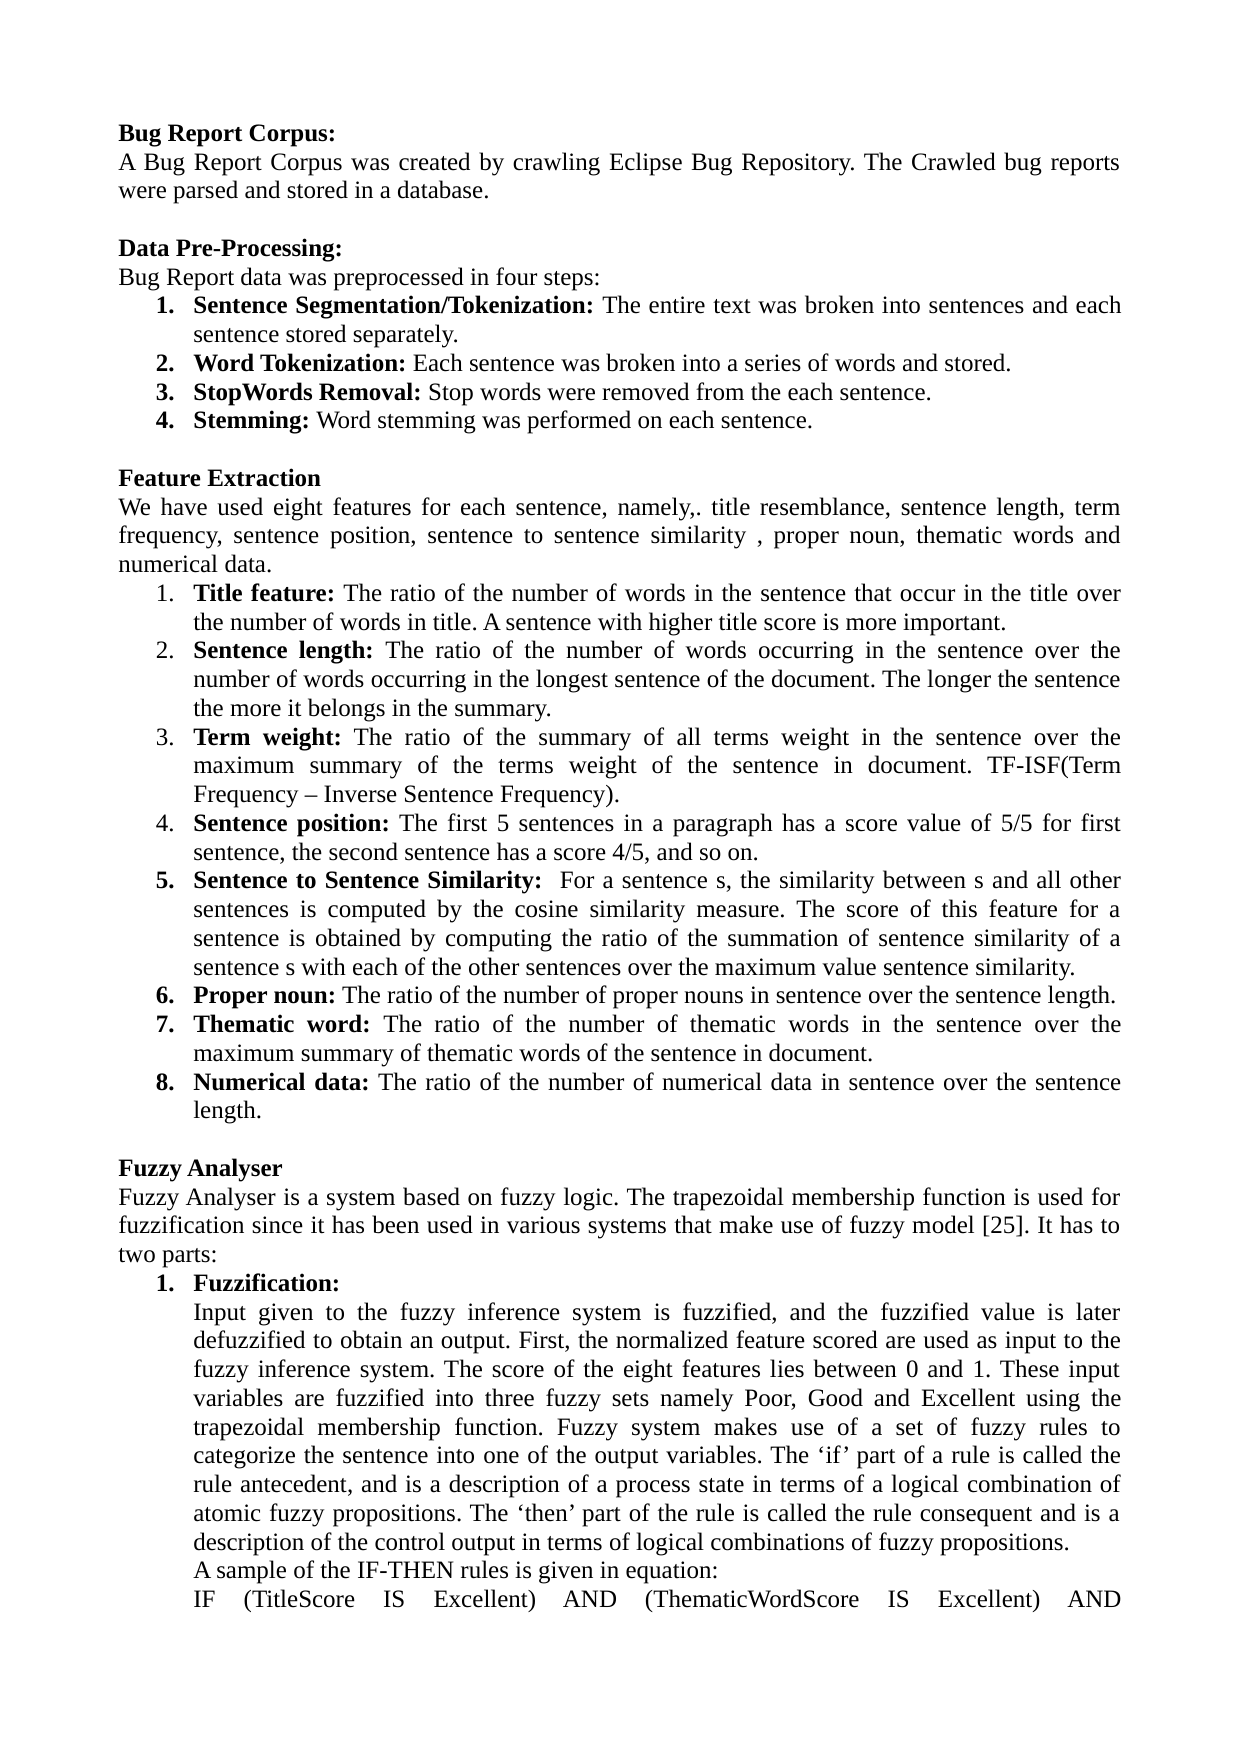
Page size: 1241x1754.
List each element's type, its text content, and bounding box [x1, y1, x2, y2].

text Fuzzy Analyser is a system based on fuzzy logic. The trapezoidal membership function is used for fuzzification since it has been used in various systems that make use of fuzzy model [25]. It has to two parts: [118, 1182, 1122, 1268]
list Sentence length: The ratio of the number of words occurring in the sentence over the number of words occurring in the longest sentence of the document. The longer the sentence the more it belongs in the summary. [156, 636, 1122, 722]
list Stemming: Word stemming was performed on each sentence. [156, 406, 1122, 434]
list Input given to the fuzzy inference system is fuzzified, and the fuzzified value is later defuzzified to obtain an output. First, the normalized feature scored are used as input to the fuzzy inference system. The score of the eight features lies between 0 and 1. These input variables are fuzzified into three fuzzy sets namely Poor, Good and Excellent using the trapezoidal membership function. Fuzzy system makes use of a set of fuzzy rules to categorize the sentence into one of the output variables. The ‘if’ part of a rule is called the rule antecedent, and is a description of a process state in terms of a logical combination of atomic fuzzy propositions. The ‘then’ part of the rule is called the rule consequent and is a description of the control output in terms of logical combinations of fuzzy propositions. [156, 1297, 1122, 1556]
text We have used eight features for each sentence, namely,. title resemblance, sentence length, term frequency, sentence position, sentence to sentence similarity , proper noun, thematic words and numerical data. [118, 492, 1122, 578]
list Sentence position: The first 5 sentences in a paragraph has a score value of 5/5 for first sentence, the second sentence has a score 4/5, and so on. [156, 808, 1122, 866]
text Fuzzy Analyser [118, 1153, 1122, 1182]
list Sentence to Sentence Similarity: For a sentence s, the similarity between s and all other sentences is computed by the cosine similarity measure. The score of this feature for a sentence is obtained by computing the ratio of the summation of sentence similarity of a sentence s with each of the other sentences over the maximum value sentence similarity. [156, 866, 1122, 981]
list StopWords Removal: Stop words were removed from the each sentence. [156, 377, 1122, 406]
text Bug Report data was preprocessed in four steps: [118, 262, 1122, 291]
text A Bug Report Corpus was created by crawling Eclipse Bug Repository. The Crawled bug reports were parsed and stored in a database. [118, 147, 1122, 204]
list Thematic word: The ratio of the number of thematic words in the sentence over the maximum summary of thematic words of the sentence in document. [156, 1009, 1122, 1067]
list IF (TitleScore IS Excellent) AND (ThematicWordScore IS Excellent) AND [156, 1584, 1122, 1613]
list Term weight: The ratio of the summary of all terms weight in the sentence over the maximum summary of the terms weight of the sentence in document. TF-ISF(Term Frequency – Inverse Sentence Frequency). [156, 722, 1122, 808]
list A sample of the IF-THEN rules is given in equation: [156, 1556, 1122, 1584]
list Fuzzification: [156, 1268, 1122, 1297]
text Bug Report Corpus: [118, 118, 1122, 147]
list Numerical data: The ratio of the number of numerical data in sentence over the sentence length. [156, 1067, 1122, 1124]
text Feature Extraction [118, 463, 1122, 492]
list Proper noun: The ratio of the number of proper nouns in sentence over the sentence length. [156, 981, 1122, 1009]
list Word Tokenization: Each sentence was broken into a series of words and stored. [156, 348, 1122, 377]
text Data Pre-Processing: [118, 233, 1122, 262]
list Title feature: The ratio of the number of words in the sentence that occur in the title over the number of words in title. A sentence with higher title score is more important. [156, 578, 1122, 636]
list Sentence Segmentation/Tokenization: The entire text was broken into sentences and each sentence stored separately. [156, 291, 1122, 348]
